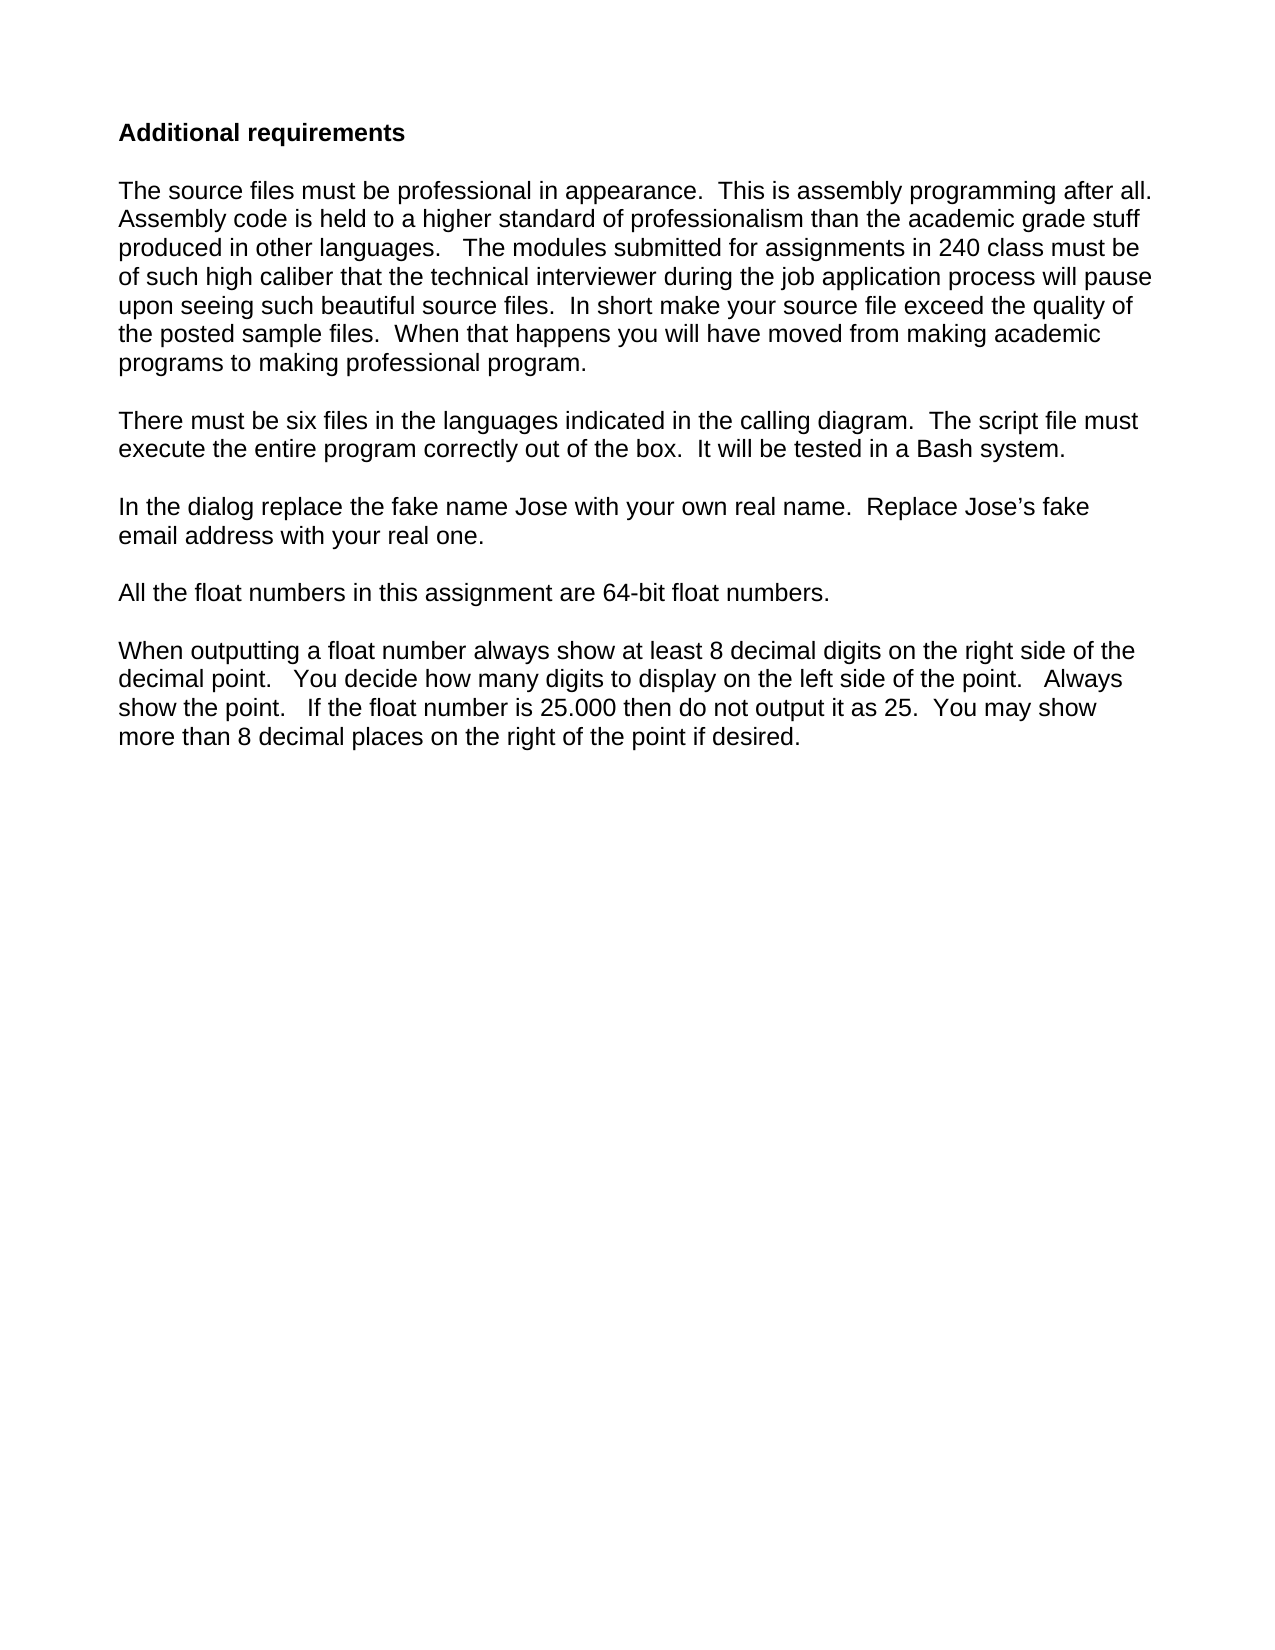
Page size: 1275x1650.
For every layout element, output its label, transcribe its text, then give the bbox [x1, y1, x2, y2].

text The source files must be professional in appearance. This is assembly programming after all. Assembly code is held to a higher standard of professionalism than the academic grade stuff produced in other languages. The modules submitted for assignments in 240 class must be of such high caliber that the technical interviewer during the job application process will pause upon seeing such beautiful source files. In short make your source file exceed the quality of the posted sample files. When that happens you will have moved from making academic programs to making professional program. [118, 176, 1157, 377]
text There must be six files in the languages indicated in the calling diagram. The script file must execute the entire program correctly out of the box. It will be tested in a Bash system. [118, 406, 1157, 463]
text When outputting a float number always show at least 8 decimal digits on the right side of the decimal point. You decide how many digits to display on the left side of the point. Always show the point. If the float number is 25.000 then do not output it as 25. You may show more than 8 decimal places on the right of the point if desired. [118, 636, 1157, 751]
text All the float numbers in this assignment are 64-bit float numbers. [118, 578, 1157, 607]
text In the dialog replace the fake name Jose with your own real name. Replace Jose’s fake email address with your real one. [118, 492, 1157, 549]
text Additional requirements [118, 118, 1157, 147]
